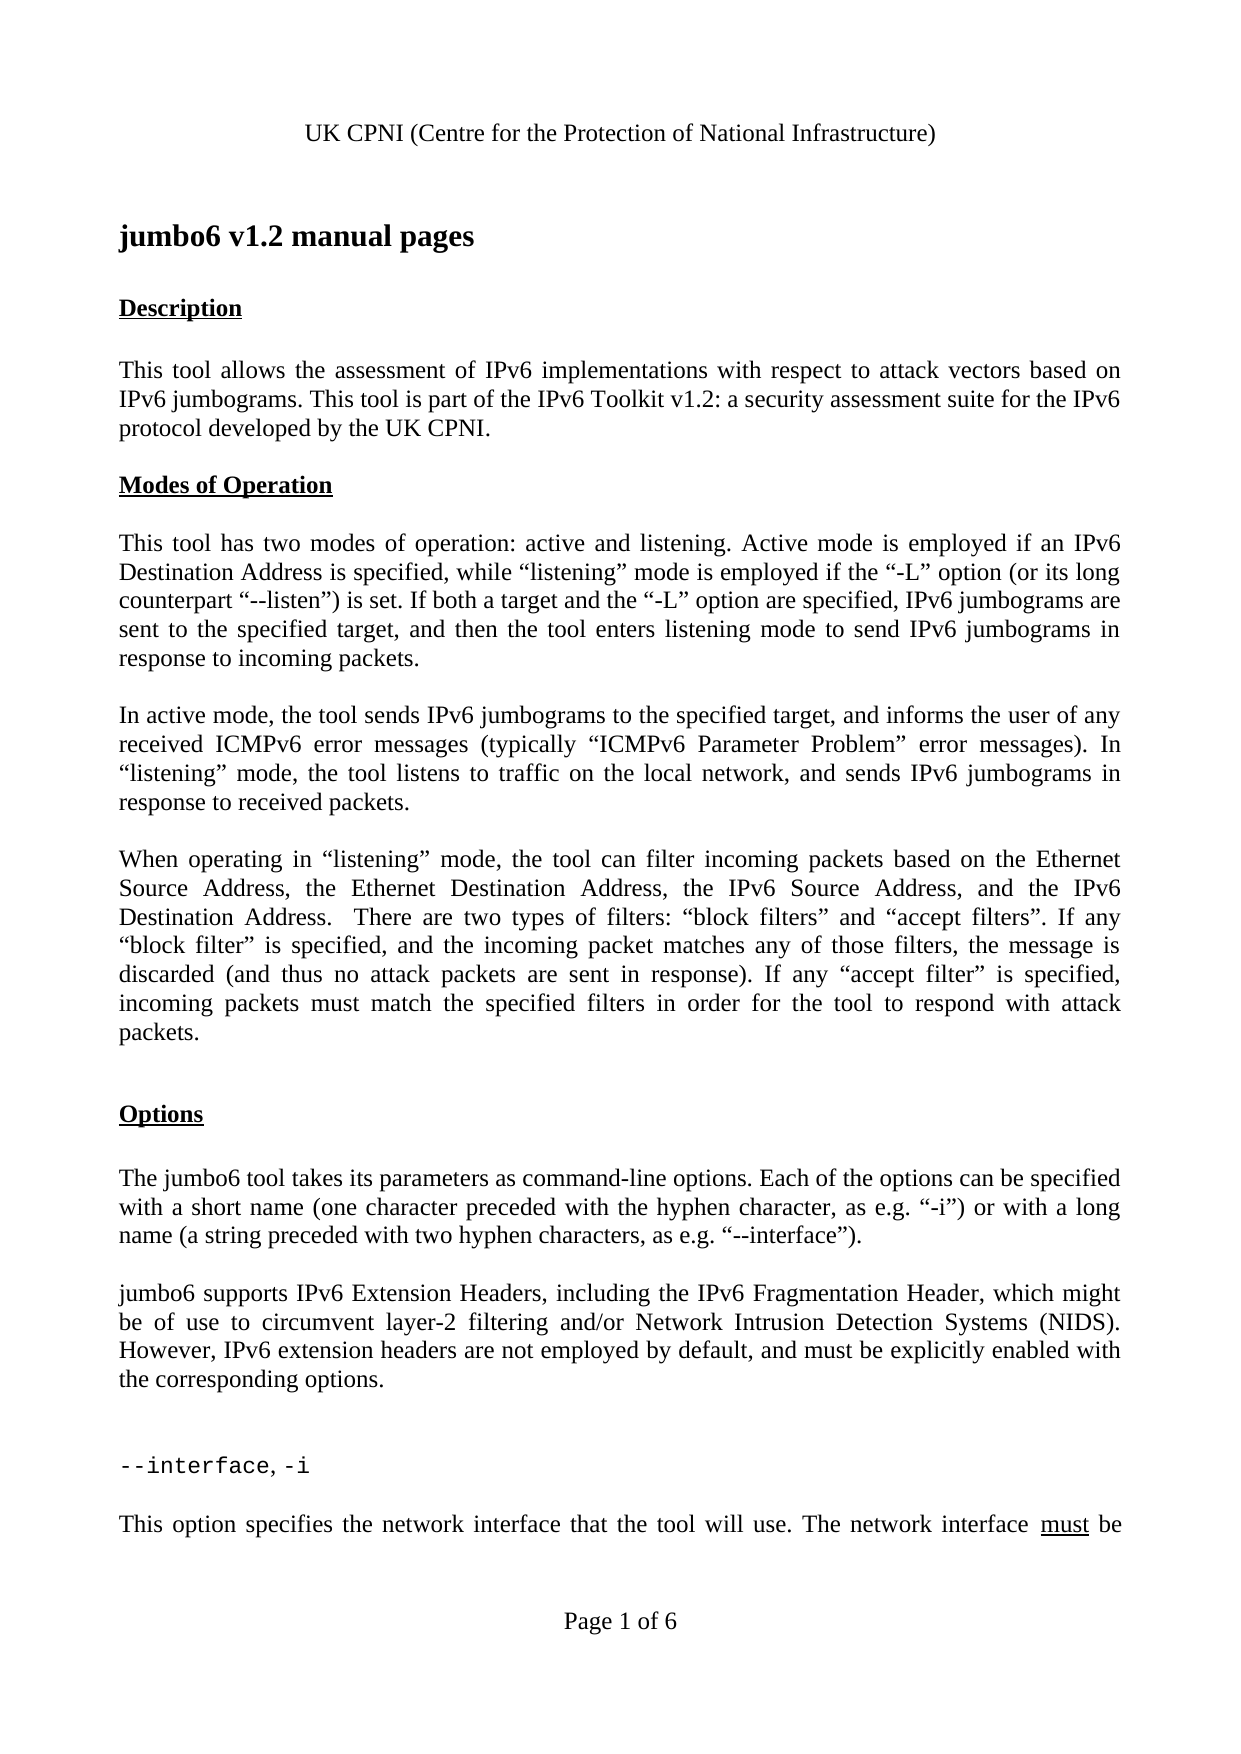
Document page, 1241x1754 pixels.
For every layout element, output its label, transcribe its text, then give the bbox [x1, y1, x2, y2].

text --interface, -i [118, 1450, 1122, 1481]
subtitle jumbo6 v1.2 manual pages [118, 217, 1122, 253]
text This tool allows the assessment of IPv6 implementations with respect to attack vectors based on IPv6 jumbograms. This tool is part of the IPv6 Toolkit v1.2: a security assessment suite for the IPv6 protocol developed by the UK CPNI. [118, 355, 1122, 442]
text This tool has two modes of operation: active and listening. Active mode is employed if an IPv6 Destination Address is specified, while “listening” mode is employed if the “-L” option (or its long counterpart “--listen”) is set. If both a target and the “-L” option are specified, IPv6 jumbograms are sent to the specified target, and then the tool enters listening mode to send IPv6 jumbograms in response to incoming packets. [118, 528, 1122, 672]
text When operating in “listening” mode, the tool can filter incoming packets based on the Ethernet Source Address, the Ethernet Destination Address, the IPv6 Source Address, and the IPv6 Destination Address. There are two types of filters: “block filters” and “accept filters”. If any “block filter” is specified, and the incoming packet matches any of those filters, the message is discarded (and thus no attack packets are sent in response). If any “accept filter” is specified, incoming packets must match the specified filters in order for the tool to respond with attack packets. [118, 844, 1122, 1045]
text Description [118, 293, 1122, 322]
subtitle Options [118, 1099, 1122, 1128]
text jumbo6 supports IPv6 Extension Headers, including the IPv6 Fragmentation Header, which might be of use to circumvent layer-2 filtering and/or Network Intrusion Detection Systems (NIDS). However, IPv6 extension headers are not employed by default, and must be explicitly enabled with the corresponding options. [118, 1278, 1122, 1393]
text This option specifies the network interface that the tool will use. The network interface must be [118, 1509, 1122, 1538]
text The jumbo6 tool takes its parameters as command-line options. Each of the options can be specified with a short name (one character preceded with the hyphen character, as e.g. “-i”) or with a long name (a string preceded with two hyphen characters, as e.g. “--interface”). [118, 1163, 1122, 1249]
text Modes of Operation [118, 470, 1122, 499]
text In active mode, the tool sends IPv6 jumbograms to the specified target, and informs the user of any received ICMPv6 error messages (typically “ICMPv6 Parameter Problem” error messages). In “listening” mode, the tool listens to traffic on the local network, and sends IPv6 jumbograms in response to received packets. [118, 700, 1122, 815]
